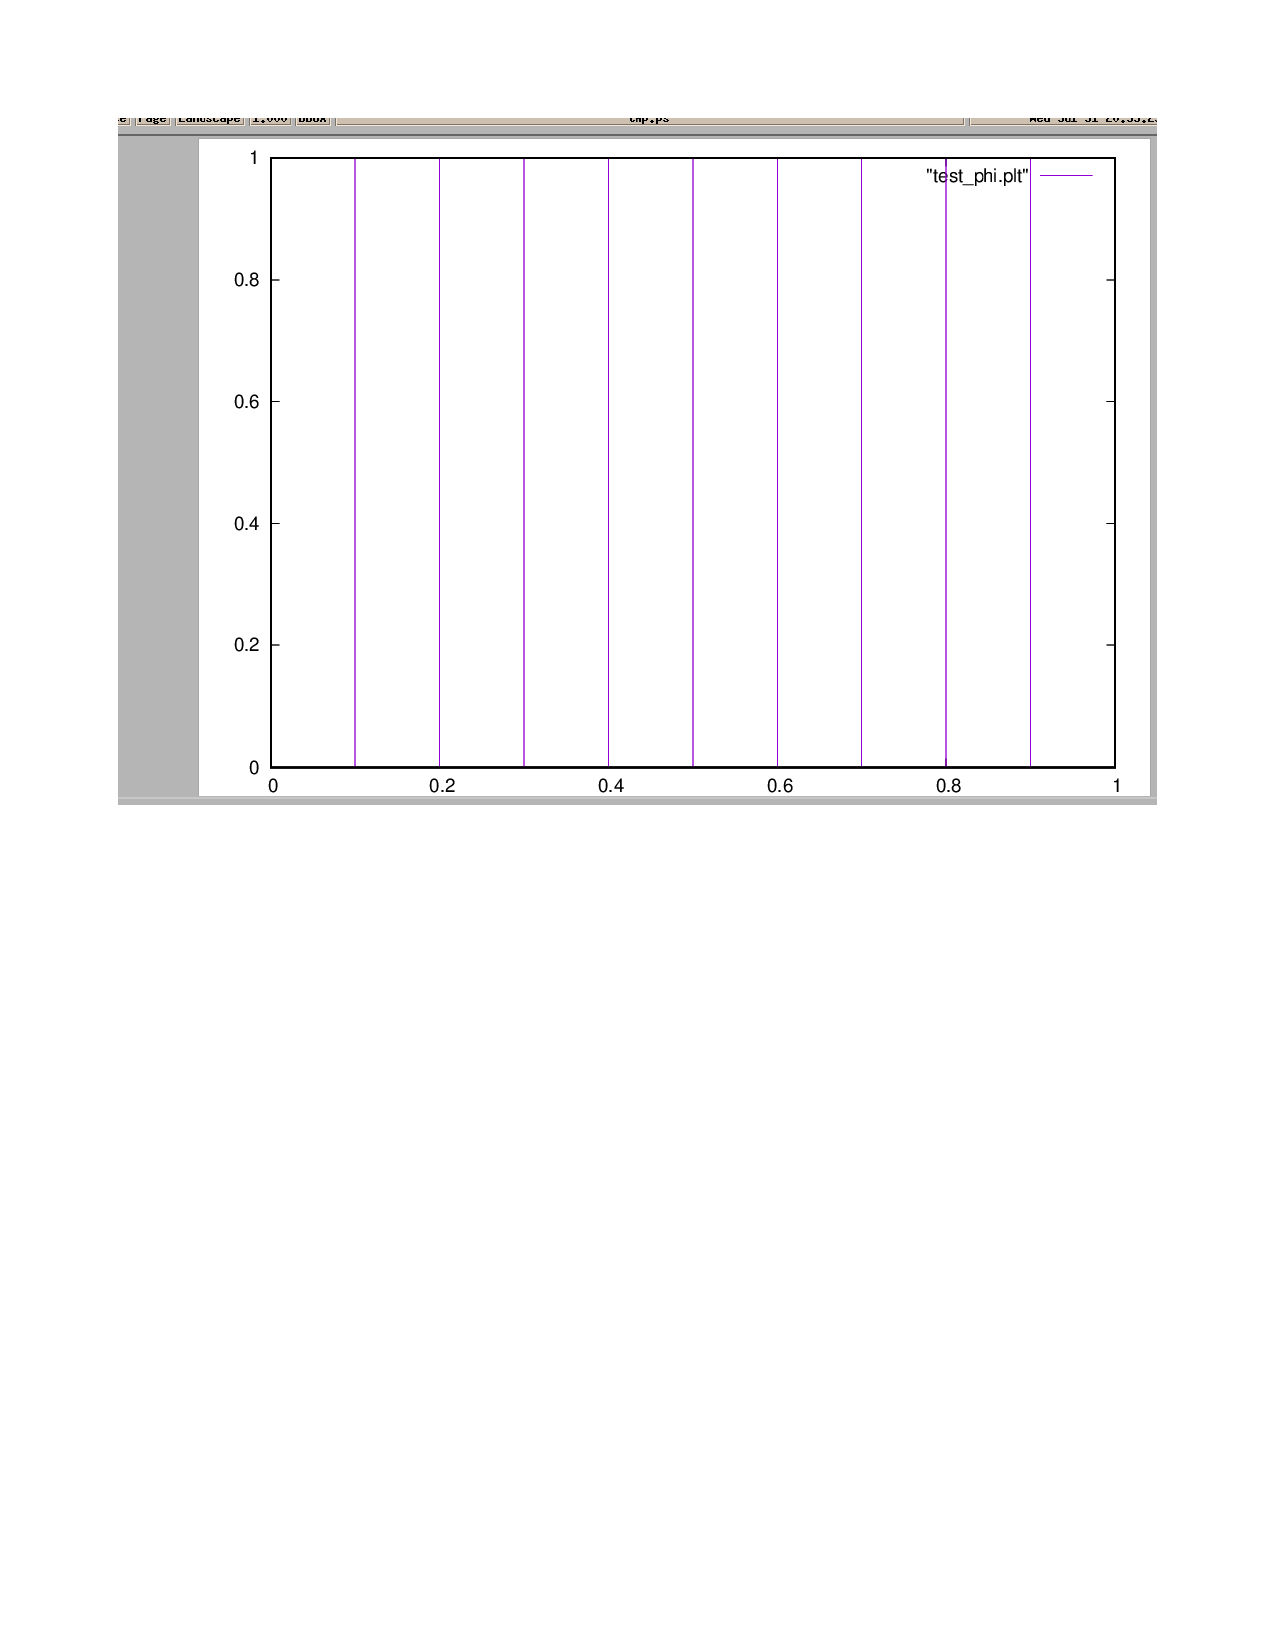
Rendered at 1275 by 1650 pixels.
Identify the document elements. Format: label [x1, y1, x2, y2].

picture [118, 118, 1157, 805]
